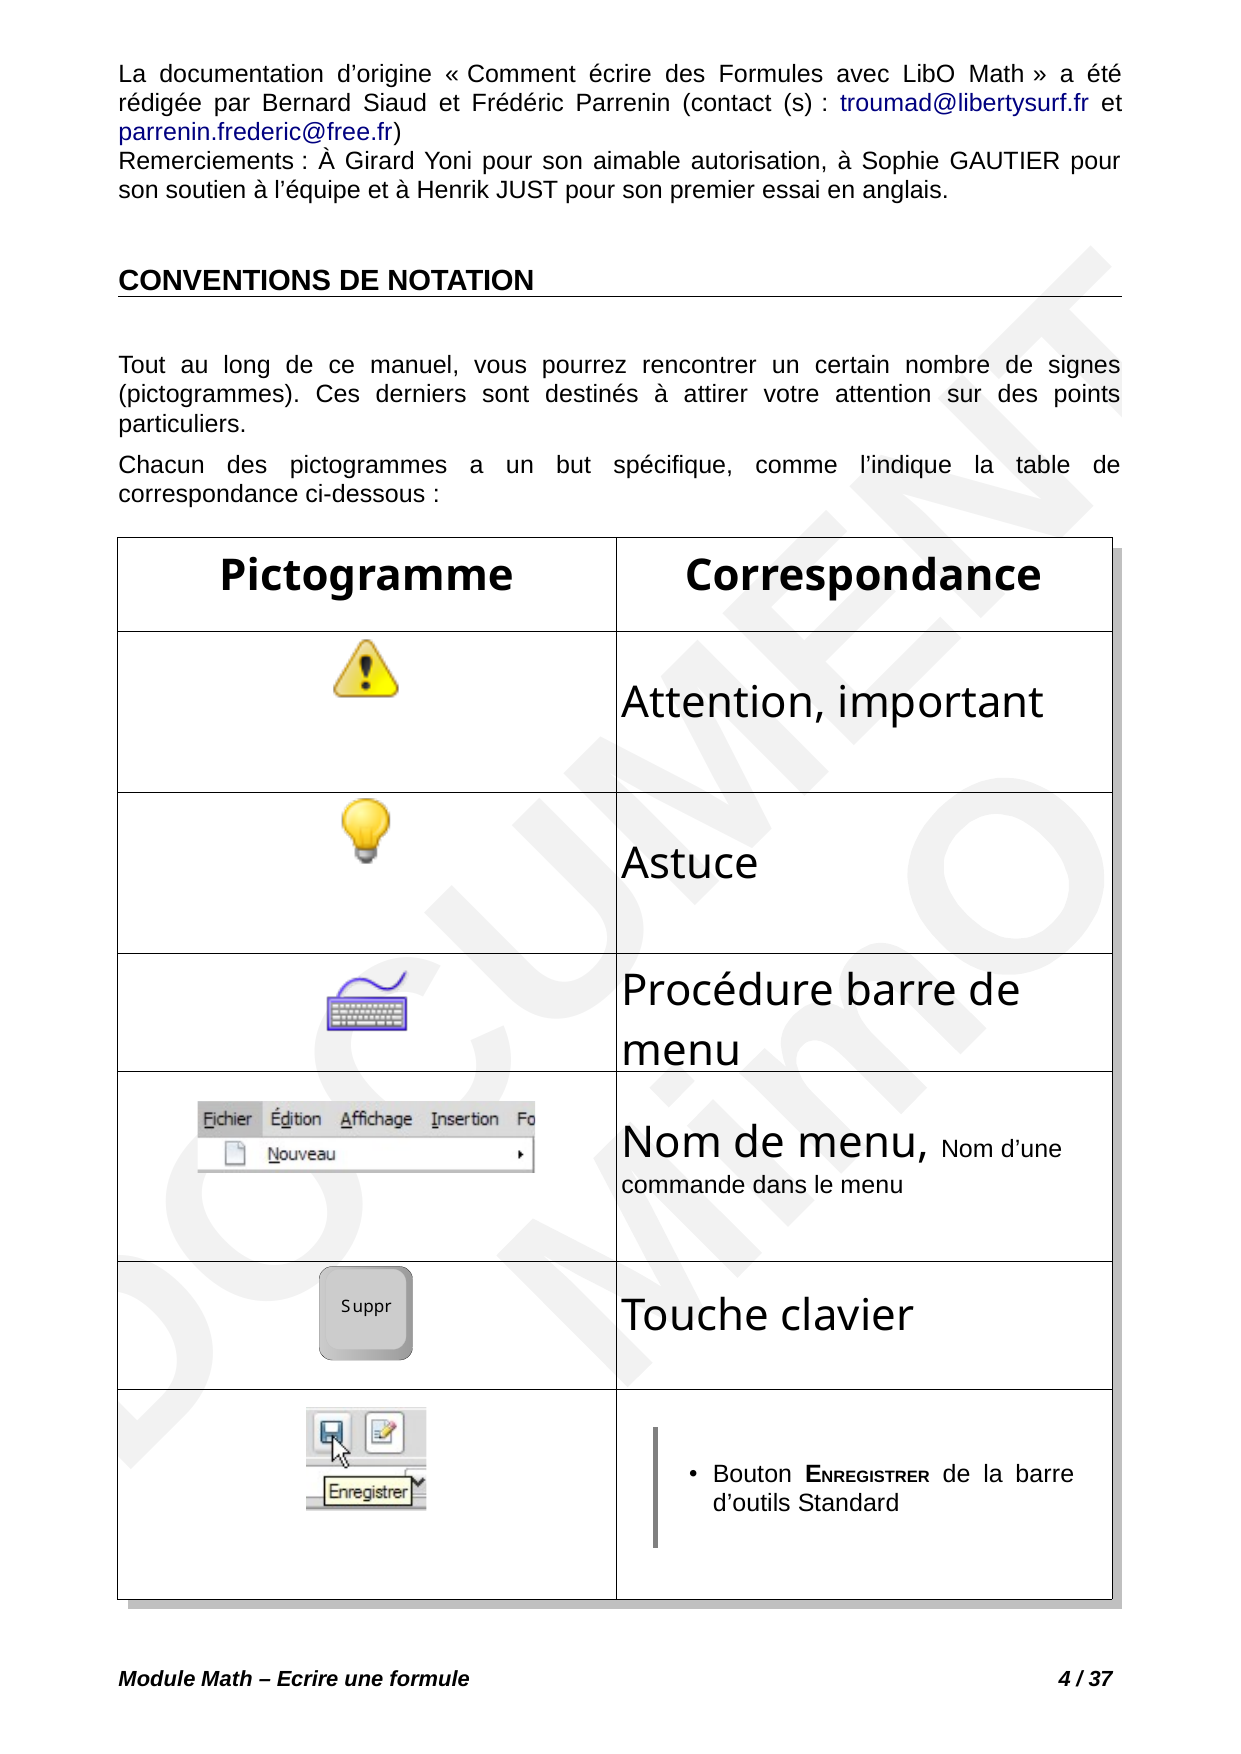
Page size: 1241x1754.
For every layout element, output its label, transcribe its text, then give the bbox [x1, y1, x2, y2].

text Tout au long de ce manuel, vous pourrez rencontrer un certain nombre de signes (pictogrammes). Ces derniers sont destinés à attirer votre attention sur des points particuliers. [118, 350, 1122, 437]
table_cell Procédure barre de menu Instruction [617, 954, 1112, 1071]
table_cell [118, 793, 616, 953]
text Remerciements : À Girard Yoni pour son aimable autorisation, à Sophie GAUTIER pour son soutien à l’équipe et à Henrik JUST pour son premier essai en anglais. [118, 146, 1122, 204]
table_cell Nom de menu, Nom d’une commande dans le menu [617, 1072, 1112, 1261]
text CONVENTIONS DE NOTATION [118, 262, 1122, 296]
picture [197, 1101, 536, 1173]
table_cell [118, 954, 616, 1071]
text La documentation d’origine « Comment écrire des Formules avec LibO Math » a été rédigée par Bernard Siaud et Frédéric Parrenin (contact (s) : troumad@libertysurf.fr et parrenin.frederic@free.fr) [118, 59, 1122, 146]
table_header Correspondance [617, 538, 1112, 631]
table_cell [118, 1390, 616, 1598]
picture [322, 958, 411, 1048]
table_cell Bouton Enregistrer de la barre d’outils Standard [617, 1390, 1112, 1598]
picture [306, 1407, 427, 1511]
table_cell [118, 1072, 616, 1261]
picture [332, 636, 400, 704]
table_cell Attention, important [617, 632, 1112, 792]
table_cell [118, 1262, 616, 1389]
text Chacun des pictogrammes a un but spécifique, comme l’indique la table de correspondance ci-dessous : [118, 450, 1122, 508]
picture [332, 797, 400, 866]
table_cell [118, 632, 616, 792]
table_cell Astuce [617, 793, 1112, 953]
table_cell Touche clavier [617, 1262, 1112, 1389]
table_header Pictogramme [118, 538, 616, 631]
